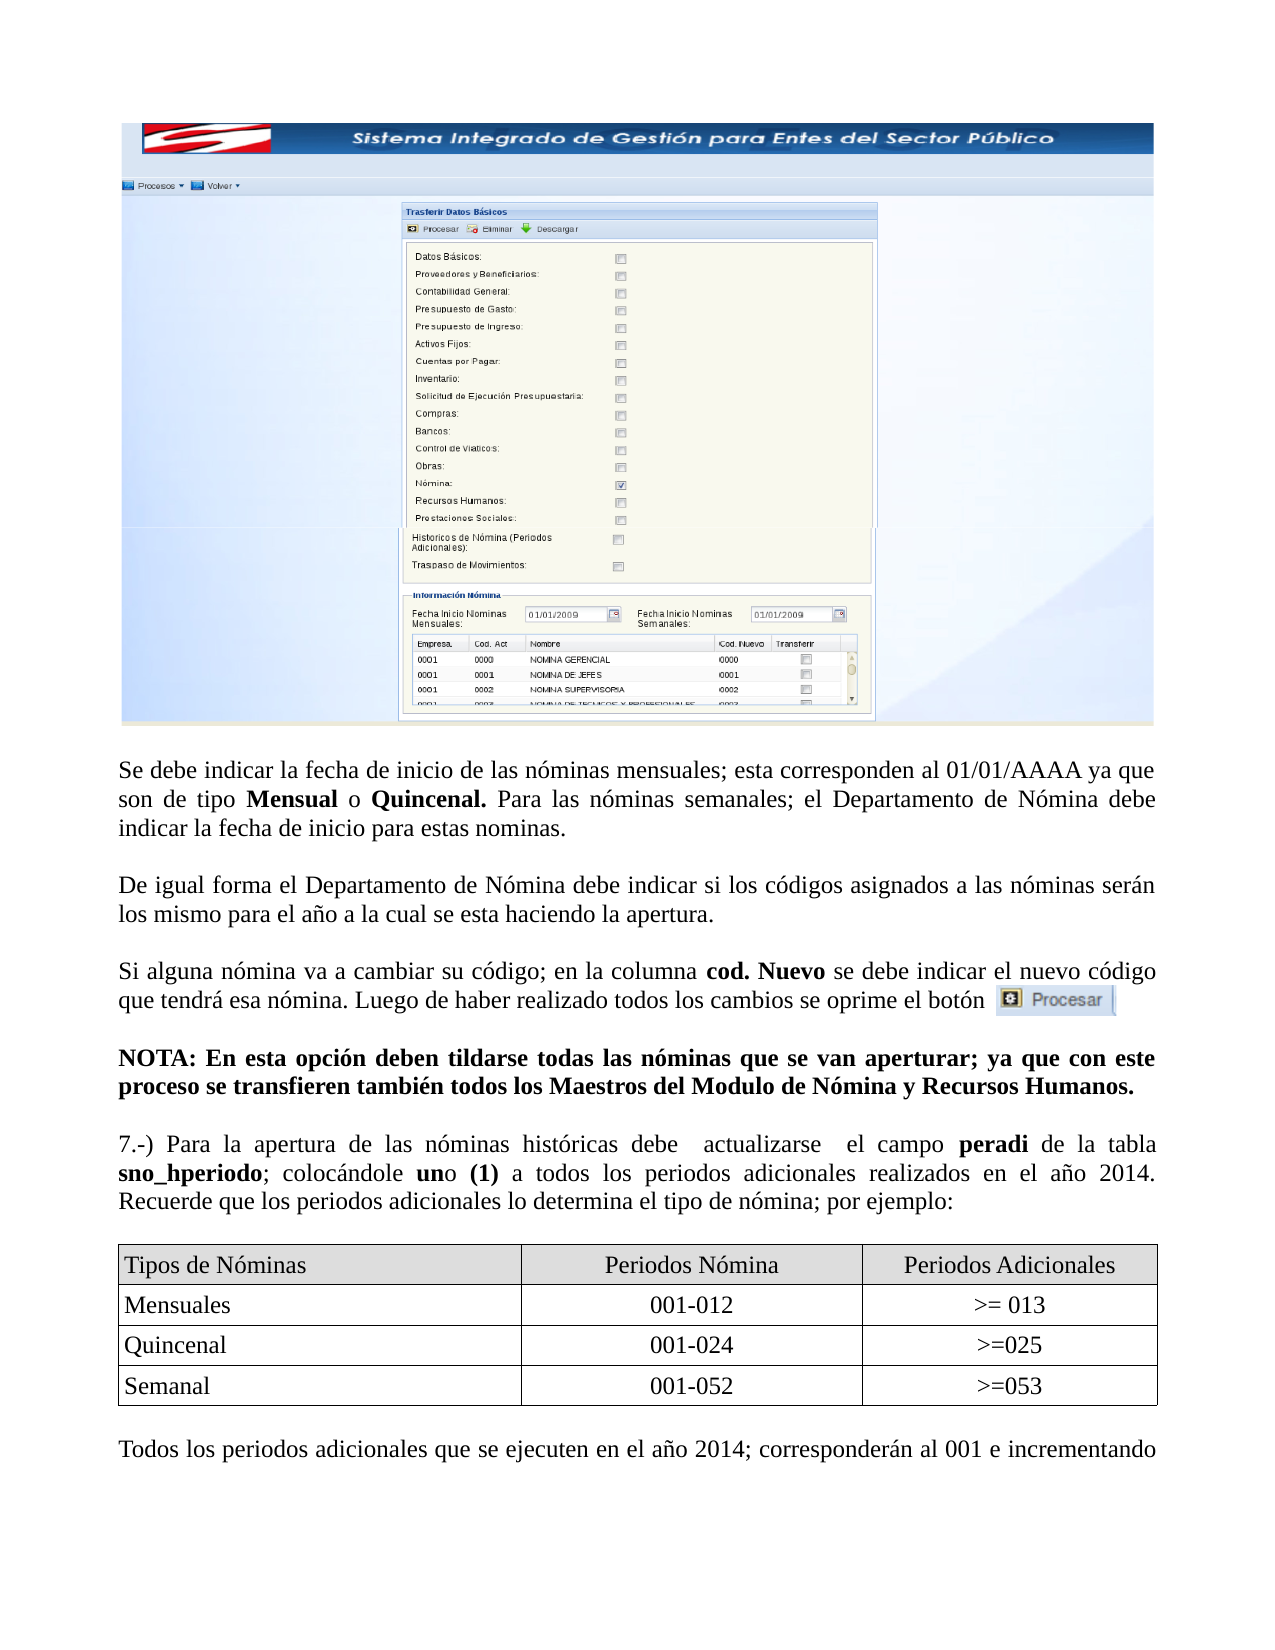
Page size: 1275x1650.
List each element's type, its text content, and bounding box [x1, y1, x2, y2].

table_header Tipos de Nóminas [119, 1245, 521, 1284]
text 7.-) Para la apertura de las nóminas históricas debe actualizarse el campo peradi de la tabla sno_hperiodo; colocándole uno (1) a todos los periodos adicionales realizados en el año 2014. Recuerde que los periodos adicionales lo determina el tipo de nómina; por ejemplo: [118, 1129, 1157, 1215]
table_header Periodos Adicionales [863, 1245, 1157, 1284]
table_cell Semanal [119, 1366, 521, 1405]
table_cell 001-012 [522, 1285, 862, 1324]
table_header Periodos Nómina [522, 1245, 862, 1284]
picture [996, 985, 1117, 1016]
text Todos los periodos adicionales que se ejecuten en el año 2014; corresponderán al 001 e incrementando [118, 1434, 1157, 1463]
table_cell Quincenal [119, 1326, 521, 1365]
text Si alguna nómina va a cambiar su código; en la columna cod. Nuevo se debe indicar el nuevo código que tendrá esa nómina. Luego de haber realizado todos los cambios se oprime el botón [118, 956, 1157, 1014]
table_cell 001-024 [522, 1326, 862, 1365]
picture [121, 118, 1154, 727]
text De igual forma el Departamento de Nómina debe indicar si los códigos asignados a las nóminas serán los mismo para el año a la cual se esta haciendo la apertura. [118, 870, 1157, 928]
text NOTA: En esta opción deben tildarse todas las nóminas que se van aperturar; ya que con este proceso se transfieren también todos los Maestros del Modulo de Nómina y Recursos Humanos. [118, 1043, 1157, 1100]
table_cell >=053 [863, 1366, 1157, 1405]
table_cell 001-052 [522, 1366, 862, 1405]
text Se debe indicar la fecha de inicio de las nóminas mensuales; esta corresponden al 01/01/AAAA ya que son de tipo Mensual o Quincenal. Para las nóminas semanales; el Departamento de Nómina debe indicar la fecha de inicio para estas nominas. [118, 755, 1157, 841]
table_cell >= 013 [863, 1285, 1157, 1324]
table_cell >=025 [863, 1326, 1157, 1365]
table_cell Mensuales [119, 1285, 521, 1324]
